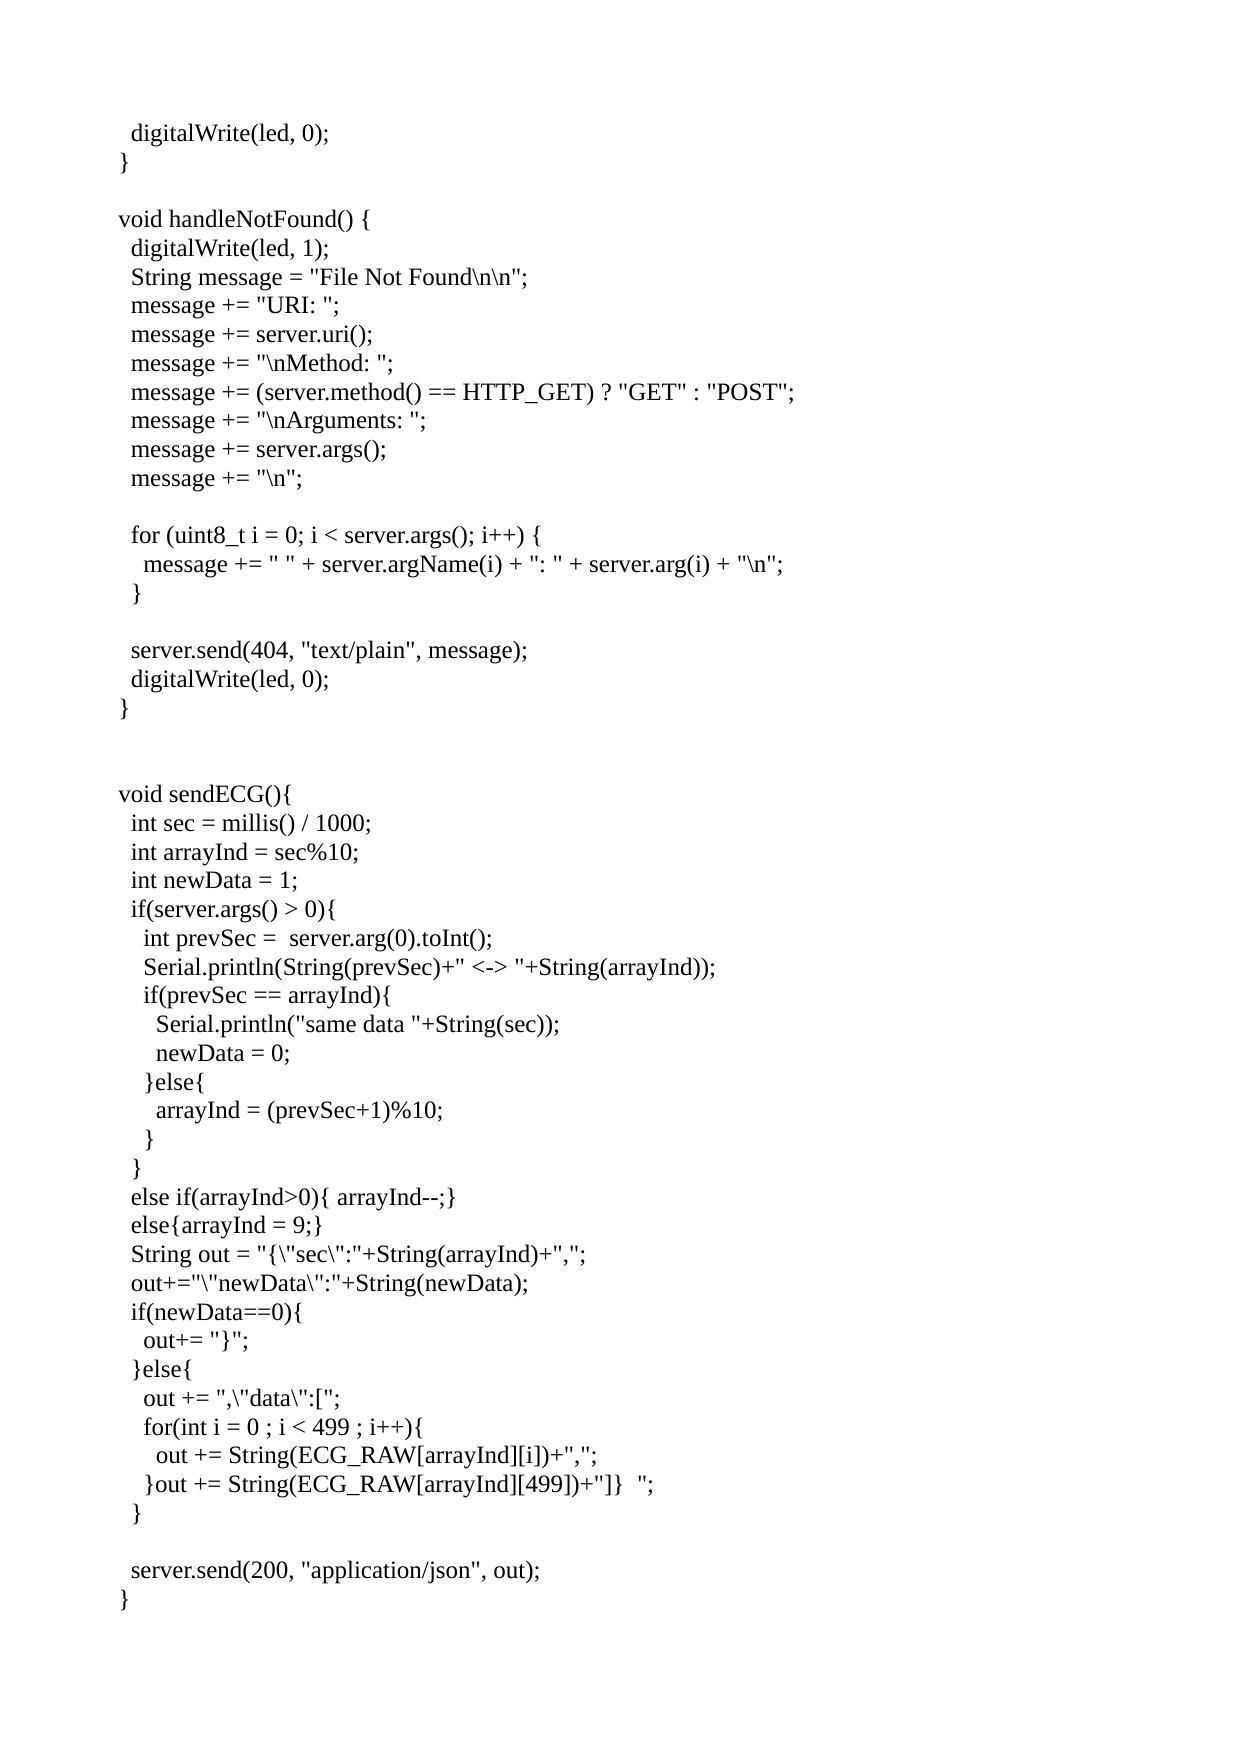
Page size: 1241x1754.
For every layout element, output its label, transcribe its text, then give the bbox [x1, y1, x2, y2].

text else{arrayInd = 9;} [118, 1211, 1122, 1239]
text if(server.args() > 0){ [118, 894, 1122, 923]
text message += "\nArguments: "; [118, 406, 1122, 434]
text for(int i = 0 ; i < 499 ; i++){ [118, 1412, 1122, 1441]
text }out += String(ECG_RAW[arrayInd][499])+"]} "; [118, 1469, 1122, 1498]
text }else{ [118, 1067, 1122, 1096]
text } [118, 1153, 1122, 1182]
text message += "\nMethod: "; [118, 348, 1122, 377]
text server.send(404, "text/plain", message); [118, 636, 1122, 664]
text digitalWrite(led, 0); [118, 664, 1122, 693]
text void sendECG(){ [118, 779, 1122, 808]
text } [118, 693, 1122, 722]
text int sec = millis() / 1000; [118, 808, 1122, 837]
text else if(arrayInd>0){ arrayInd--;} [118, 1182, 1122, 1211]
text message += server.args(); [118, 434, 1122, 463]
text arrayInd = (prevSec+1)%10; [118, 1096, 1122, 1124]
text if(prevSec == arrayInd){ [118, 981, 1122, 1009]
text message += "URI: "; [118, 291, 1122, 319]
text server.send(200, "application/json", out); [118, 1556, 1122, 1584]
text } [118, 578, 1122, 607]
text digitalWrite(led, 1); [118, 233, 1122, 262]
text String out = "{\"sec\":"+String(arrayInd)+","; [118, 1239, 1122, 1268]
text message += (server.method() == HTTP_GET) ? "GET" : "POST"; [118, 377, 1122, 406]
text String message = "File Not Found\n\n"; [118, 262, 1122, 291]
text } [118, 1124, 1122, 1153]
text int prevSec = server.arg(0).toInt(); [118, 923, 1122, 952]
text out+= "}"; [118, 1326, 1122, 1354]
text message += "\n"; [118, 463, 1122, 492]
text void handleNotFound() { [118, 204, 1122, 233]
text if(newData==0){ [118, 1297, 1122, 1326]
text Serial.println("same data "+String(sec)); [118, 1009, 1122, 1038]
text int arrayInd = sec%10; [118, 837, 1122, 866]
text } [118, 1498, 1122, 1527]
text } [118, 1584, 1122, 1613]
text message += " " + server.argName(i) + ": " + server.arg(i) + "\n"; [118, 549, 1122, 578]
text } [118, 147, 1122, 176]
text for (uint8_t i = 0; i < server.args(); i++) { [118, 521, 1122, 549]
text }else{ [118, 1354, 1122, 1383]
text Serial.println(String(prevSec)+" <-> "+String(arrayInd)); [118, 952, 1122, 981]
text int newData = 1; [118, 866, 1122, 894]
text newData = 0; [118, 1038, 1122, 1067]
text out+="\"newData\":"+String(newData); [118, 1268, 1122, 1297]
text message += server.uri(); [118, 319, 1122, 348]
text digitalWrite(led, 0); [118, 118, 1122, 147]
text out += ",\"data\":["; [118, 1383, 1122, 1412]
text out += String(ECG_RAW[arrayInd][i])+","; [118, 1441, 1122, 1469]
